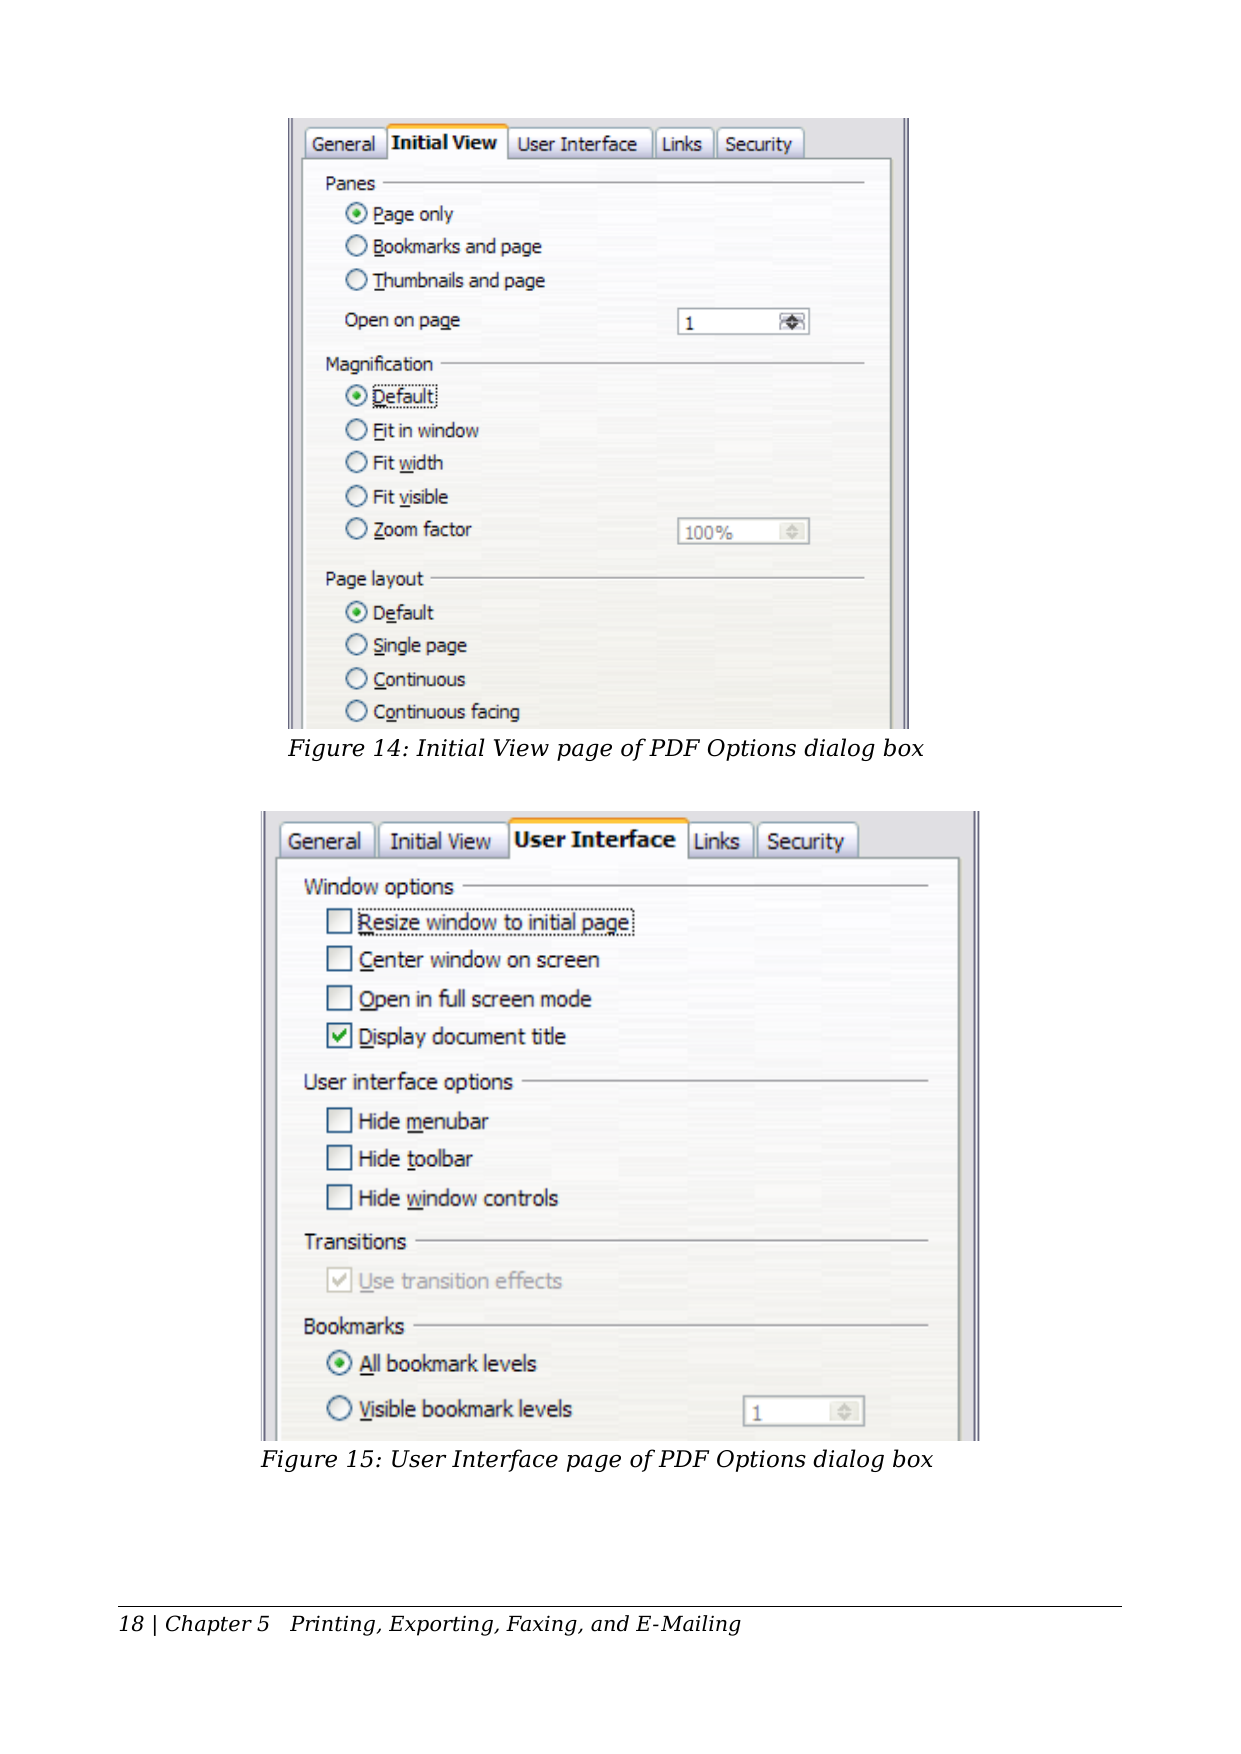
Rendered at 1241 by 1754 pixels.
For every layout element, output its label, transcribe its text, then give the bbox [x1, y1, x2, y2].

text Figure 14: Initial View page of PDF Options dialog box [288, 735, 952, 762]
picture [260, 811, 980, 1441]
text Figure 15: User Interface page of PDF Options dialog box [261, 1447, 979, 1473]
picture [288, 118, 909, 729]
